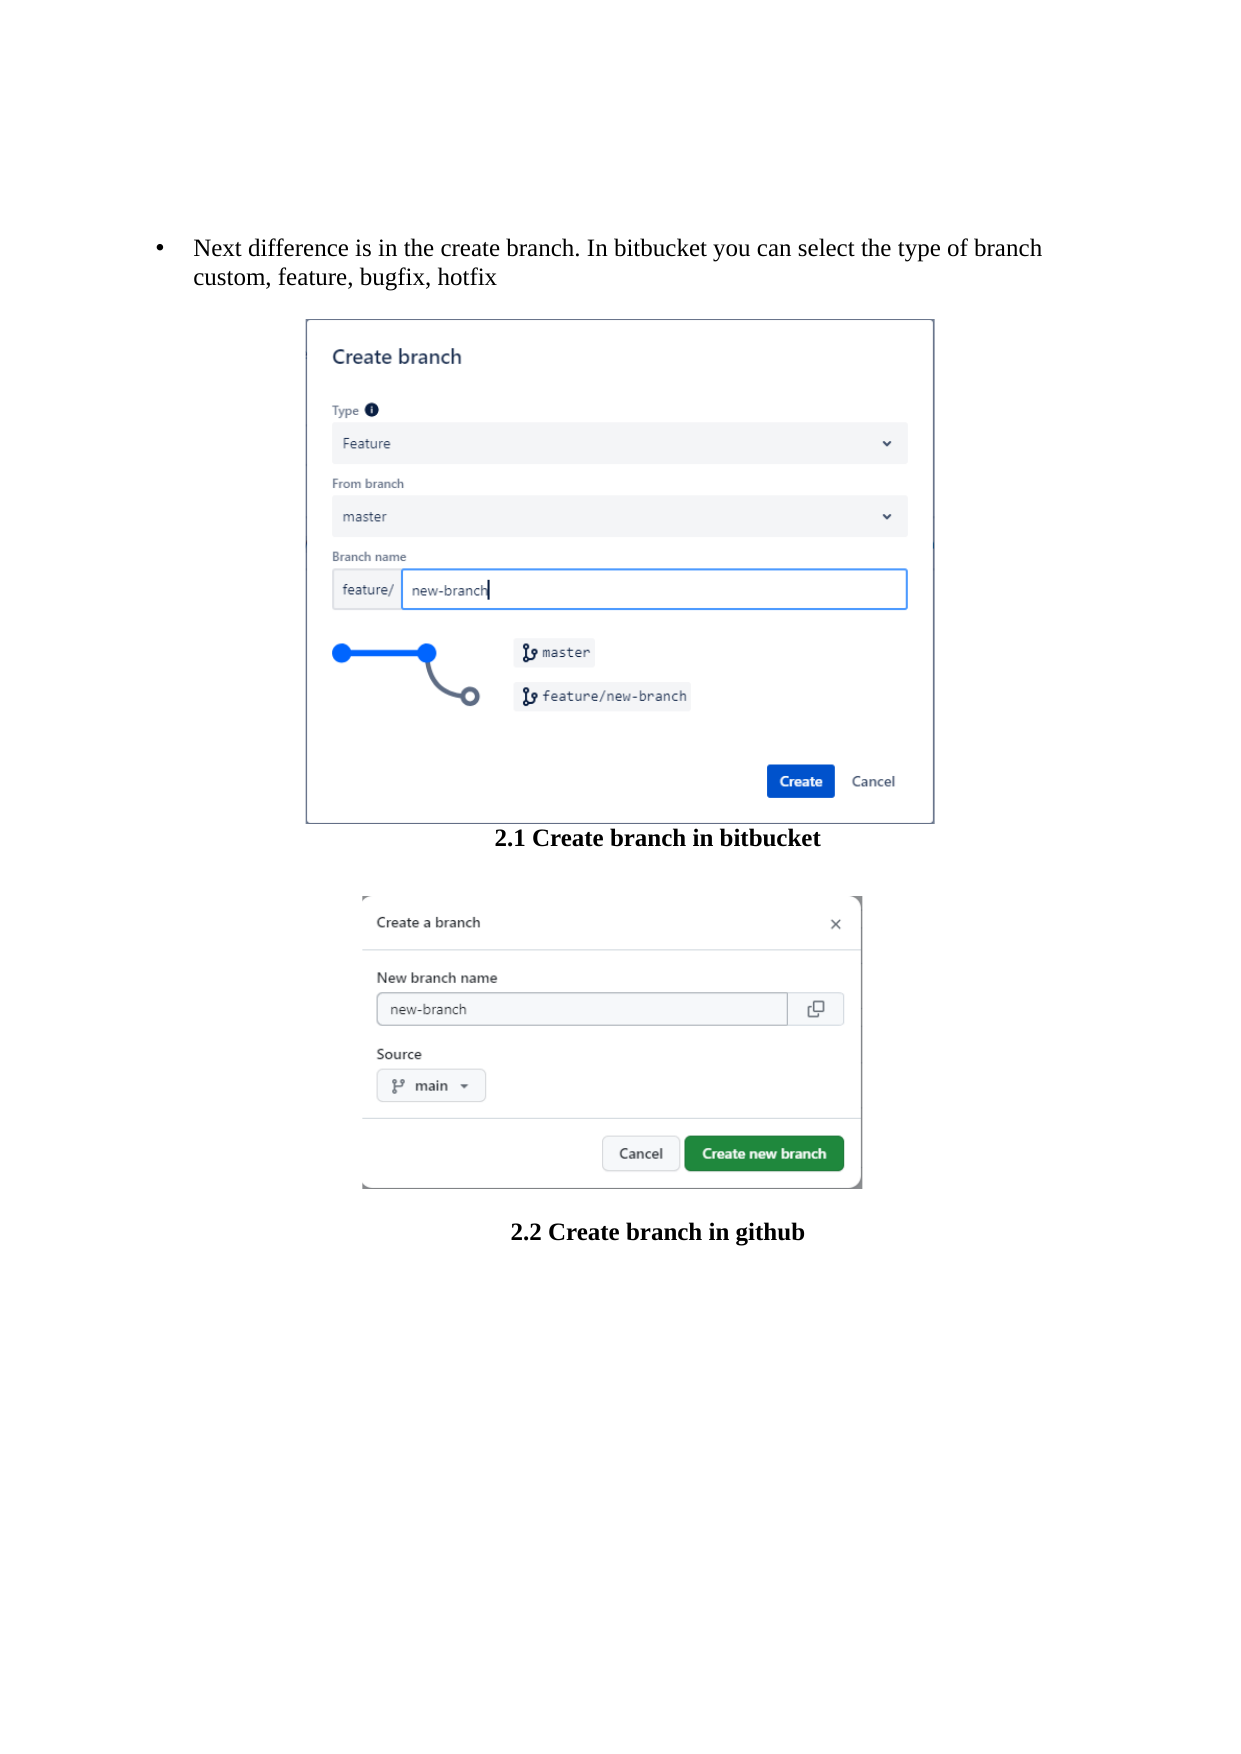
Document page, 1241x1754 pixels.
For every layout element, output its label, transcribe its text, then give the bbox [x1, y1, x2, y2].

picture [305, 319, 935, 824]
list Create branch in bitbucket [193, 319, 1122, 852]
list Create branch in github [193, 1217, 1122, 1246]
picture [362, 896, 863, 1189]
list Next difference is in the create branch. In bitbucket you can select the type of branch custom, feature, bugfix, hotfix [156, 233, 1122, 291]
